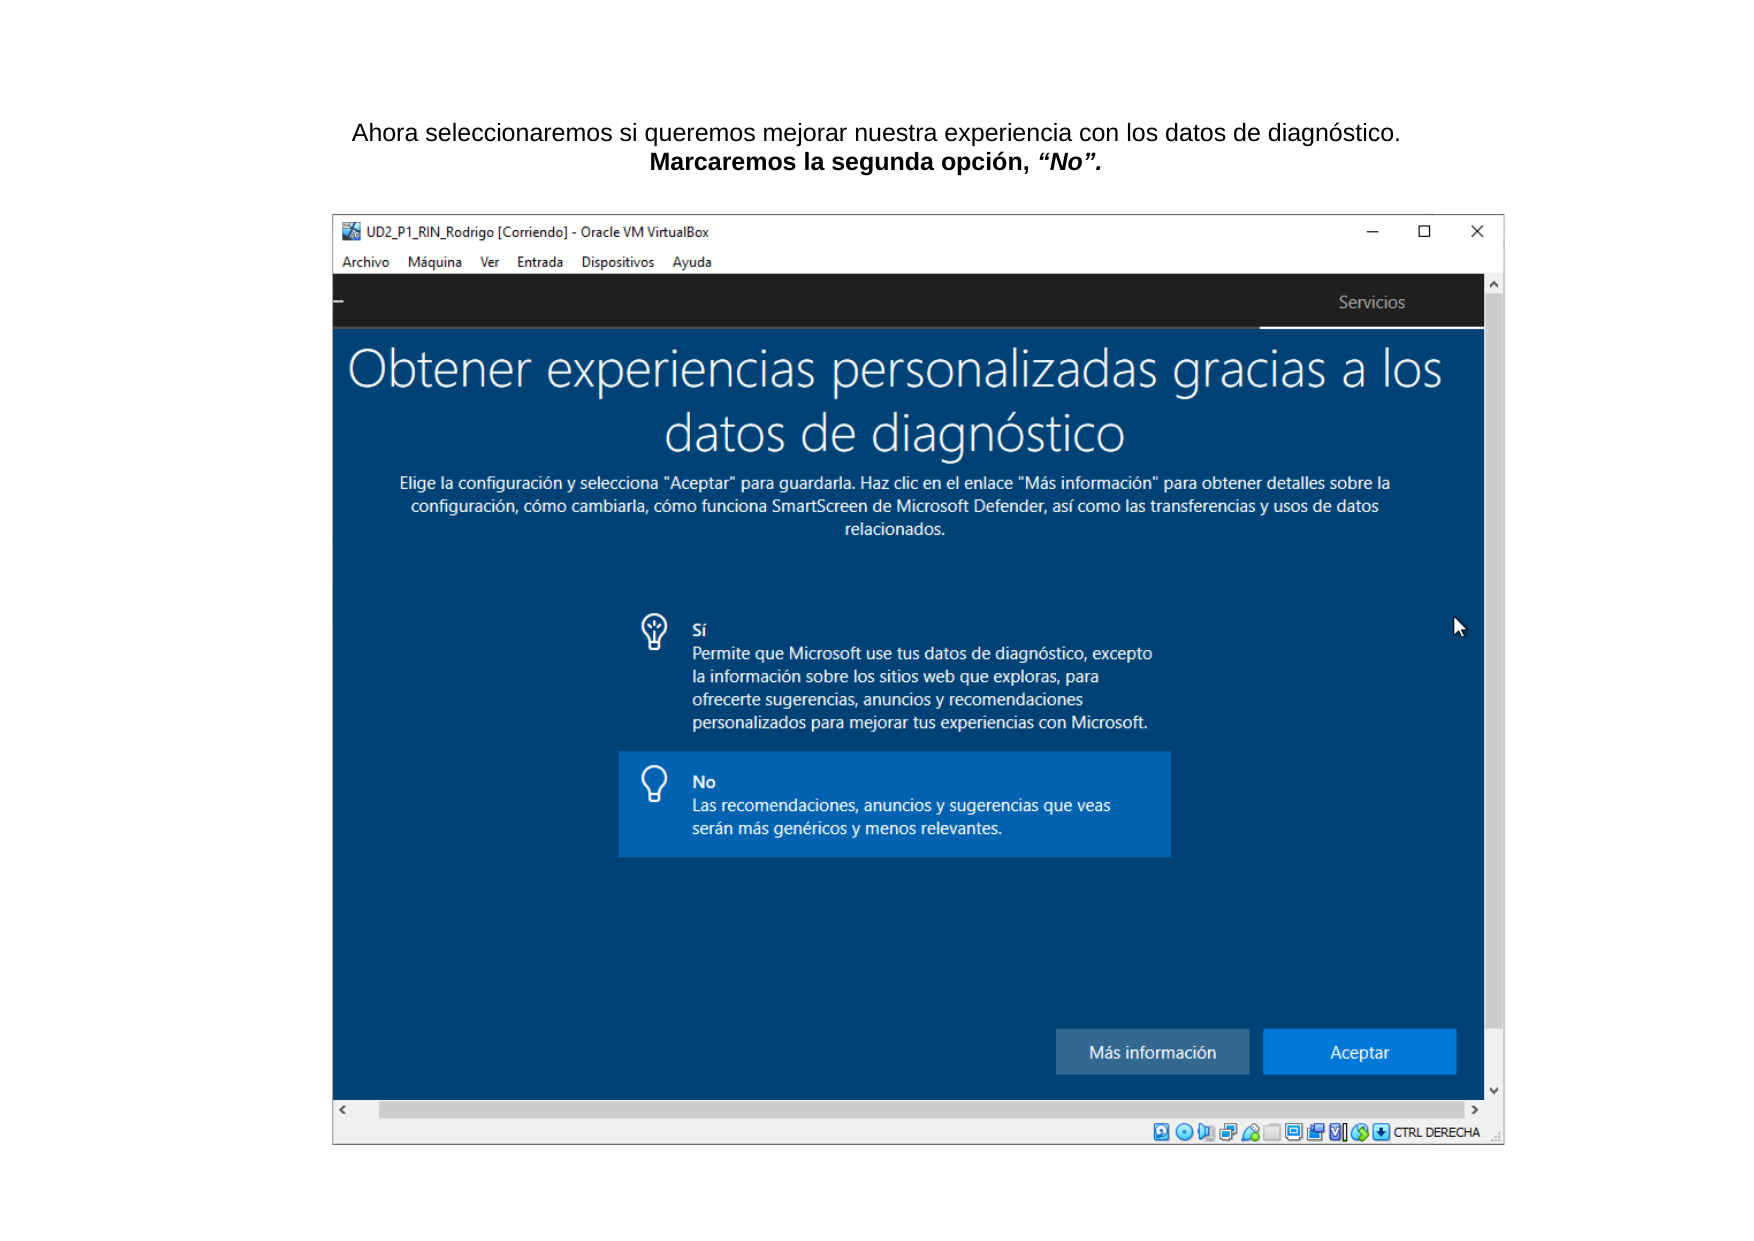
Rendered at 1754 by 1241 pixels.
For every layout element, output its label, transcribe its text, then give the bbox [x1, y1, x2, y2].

picture [332, 214, 1505, 1145]
text Marcaremos la segunda opción, “No”. [118, 147, 1636, 176]
text Ahora seleccionaremos si queremos mejorar nuestra experiencia con los datos de diagnóstico. [118, 118, 1636, 147]
